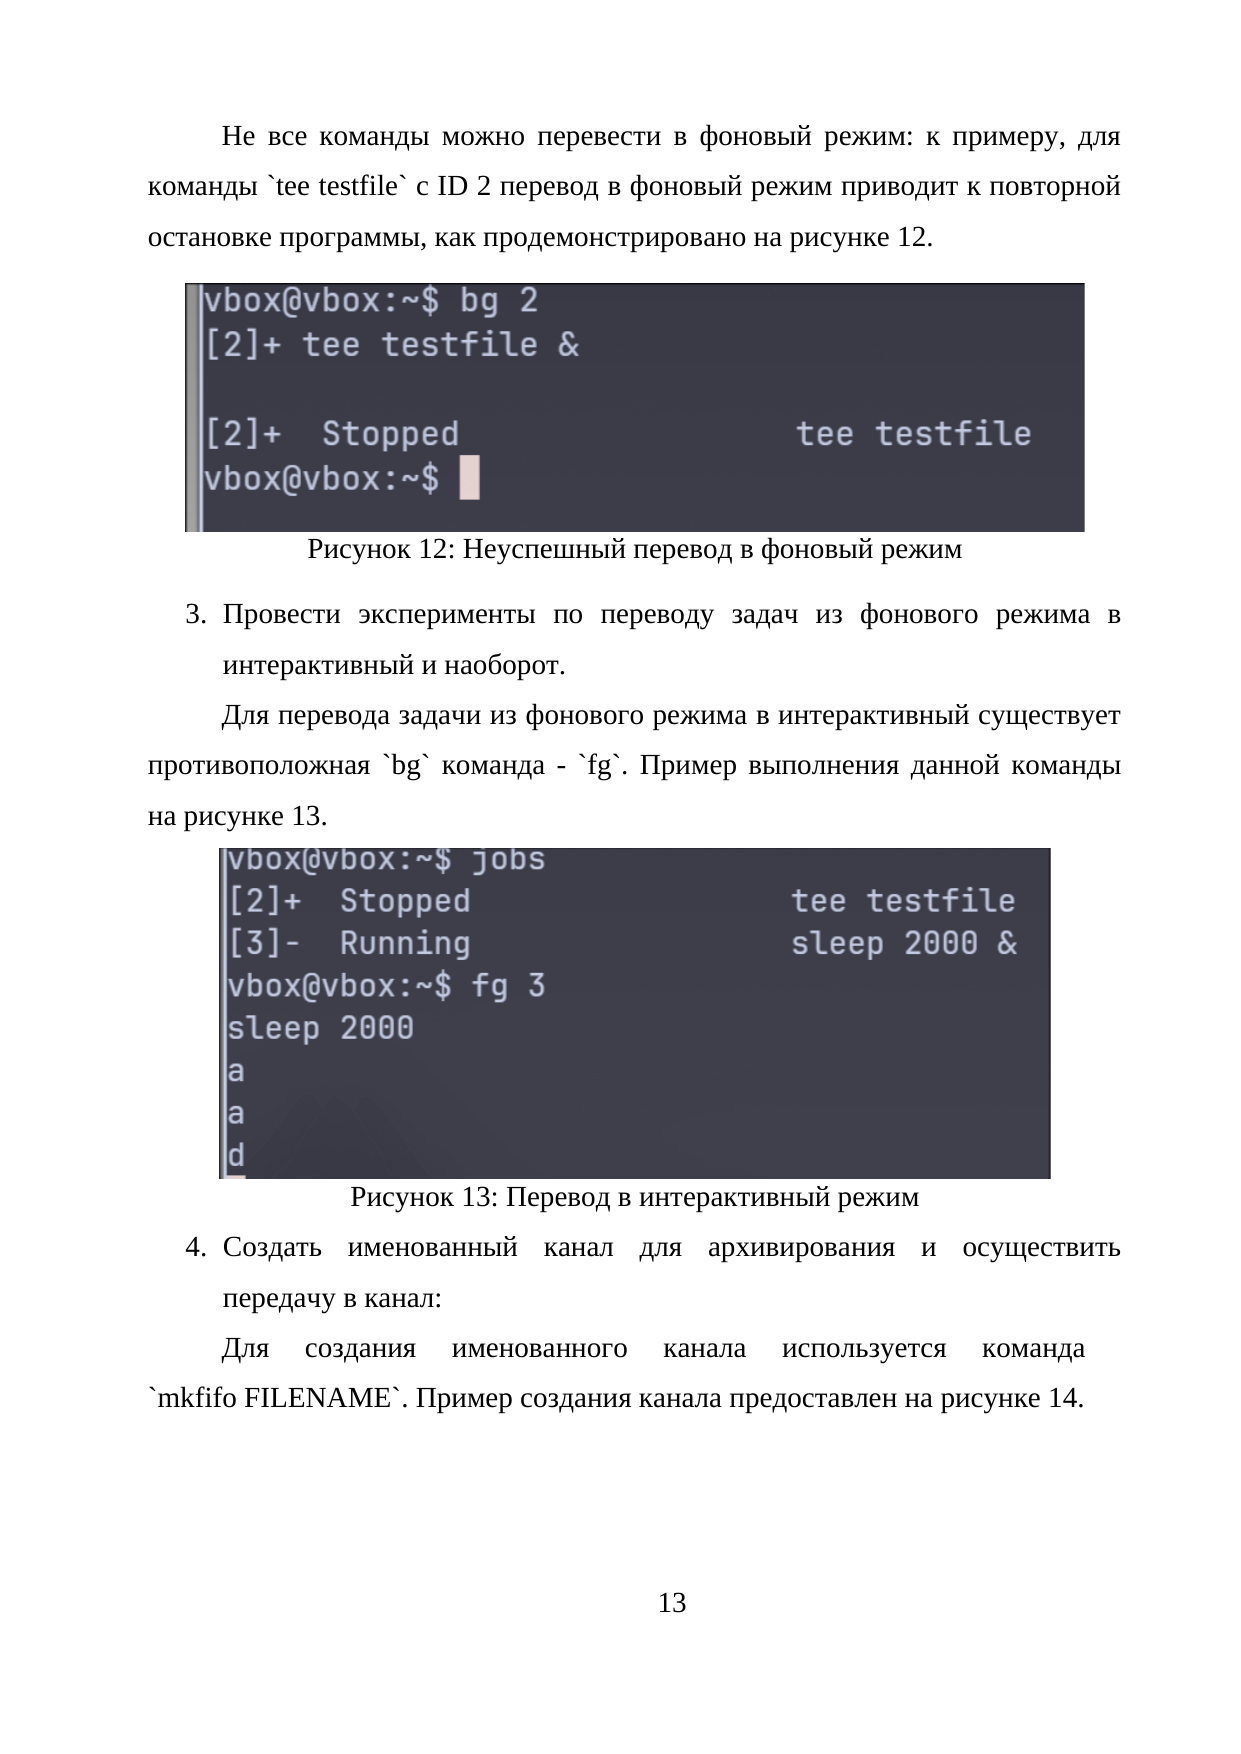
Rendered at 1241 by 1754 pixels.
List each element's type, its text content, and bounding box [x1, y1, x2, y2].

list Создать именованный канал для архивирования и осуществить передачу в канал: [185, 1229, 1122, 1313]
picture [219, 848, 1051, 1179]
text Не все команды можно перевести в фоновый режим: к примеру, для команды `tee testfile` с ID 2 перевод в фоновый режим приводит к повторной остановке программы, как продемонстрировано на рисунке 12. [148, 118, 1122, 252]
text Для создания именованного канала используется команда `mkfifo FILENAME`. Пример создания канала предоставлен на рисунке 14. [148, 1330, 1122, 1414]
text Для перевода задачи из фонового режима в интерактивный существует противоположная `bg` команда - `fg`. Пример выполнения данной команды на рисунке 13. [148, 697, 1122, 831]
list Провести эксперименты по переводу задач из фонового режима в интерактивный и наоборот. [185, 596, 1122, 680]
text Рисунок 13: Перевод в интерактивный режим [219, 1179, 1051, 1213]
picture [185, 283, 1085, 532]
text Рисунок 12: Неуспешный перевод в фоновый режим [185, 532, 1085, 565]
